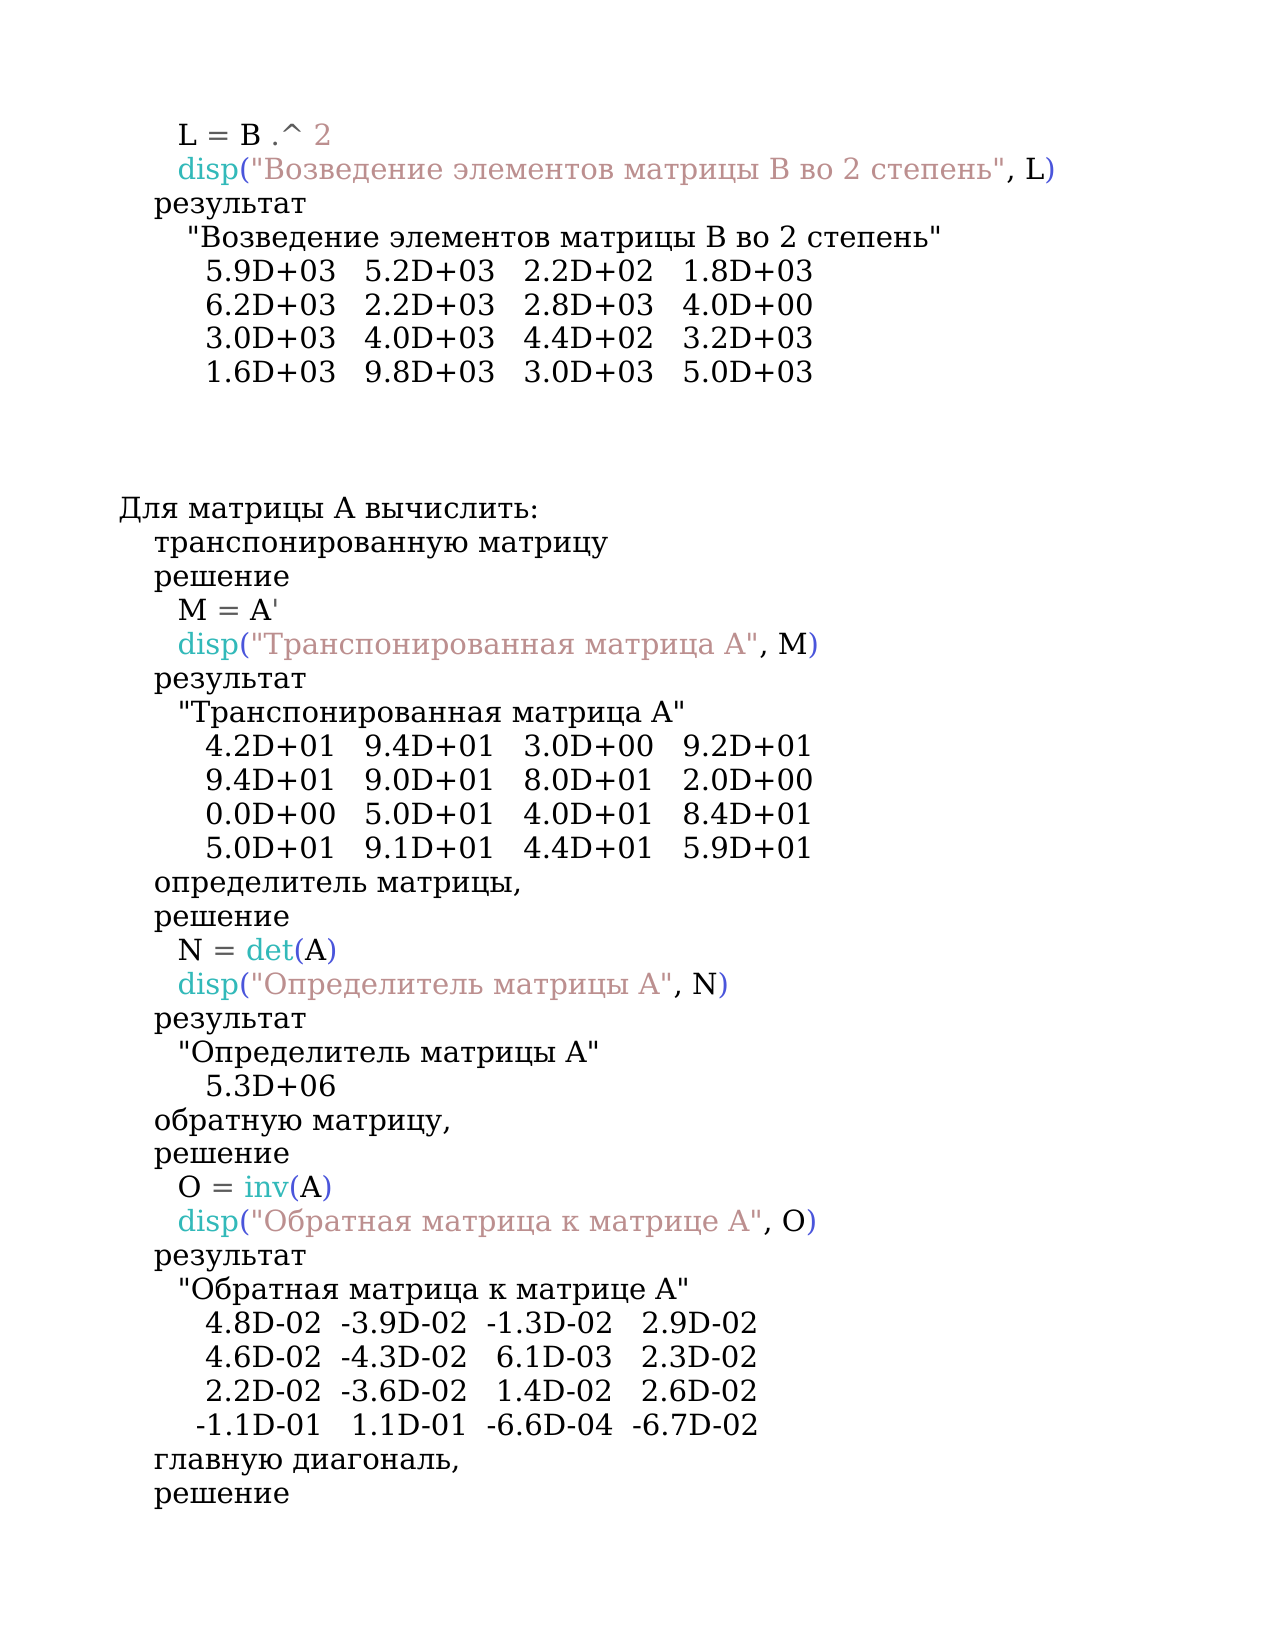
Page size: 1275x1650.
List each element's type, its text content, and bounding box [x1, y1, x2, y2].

text 6.2D+03 2.2D+03 2.8D+03 4.0D+00 [177, 288, 1157, 322]
text 9.4D+01 9.0D+01 8.0D+01 2.0D+00 [177, 763, 1157, 797]
text обратную матрицу, решение [153, 1103, 1157, 1171]
text N = det(A) [177, 933, 1157, 967]
text 5.9D+03 5.2D+03 2.2D+02 1.8D+03 [177, 254, 1157, 288]
text 2.2D-02 -3.6D-02 1.4D-02 2.6D-02 [177, 1374, 1157, 1408]
text результат [153, 1239, 1157, 1273]
text -1.1D-01 1.1D-01 -6.6D-04 -6.7D-02 [177, 1408, 1157, 1442]
text 5.3D+06 [177, 1069, 1157, 1103]
text "Обратная матрица к матрице A" [177, 1273, 1157, 1307]
text главную диагональ, решение [153, 1442, 1157, 1510]
text 5.0D+01 9.1D+01 4.4D+01 5.9D+01 [177, 831, 1157, 865]
text результат [153, 1001, 1157, 1035]
text "Транспонированная матрица A" [177, 695, 1157, 729]
text disp("Возведение элементов матрицы B во 2 степень", L) [177, 152, 1157, 186]
text M = A' [177, 593, 1157, 627]
text транспонированную матрицу [153, 526, 1157, 559]
text 1.6D+03 9.8D+03 3.0D+03 5.0D+03 [177, 356, 1157, 390]
text решение [153, 899, 1157, 933]
text 4.2D+01 9.4D+01 3.0D+00 9.2D+01 [177, 729, 1157, 763]
text решение [153, 559, 1157, 593]
text 0.0D+00 5.0D+01 4.0D+01 8.4D+01 [177, 797, 1157, 831]
text O = inv(A) [177, 1171, 1157, 1205]
text L = B .^ 2 [177, 118, 1157, 152]
text определитель матрицы, [153, 865, 1157, 899]
text disp("Определитель матрицы A", N) [177, 967, 1157, 1001]
text disp("Транспонированная матрица A", M) [177, 627, 1157, 661]
text 4.8D-02 -3.9D-02 -1.3D-02 2.9D-02 [177, 1307, 1157, 1341]
text 4.6D-02 -4.3D-02 6.1D-03 2.3D-02 [177, 1341, 1157, 1374]
text disp("Обратная матрица к матрице A", O) [177, 1205, 1157, 1239]
text "Определитель матрицы A" [177, 1035, 1157, 1069]
text "Возведение элементов матрицы B во 2 степень" [177, 220, 1157, 254]
text результат [153, 186, 1157, 220]
text результат [153, 661, 1157, 695]
text Для матрицы А вычислить: [118, 492, 1157, 526]
text 3.0D+03 4.0D+03 4.4D+02 3.2D+03 [177, 322, 1157, 356]
